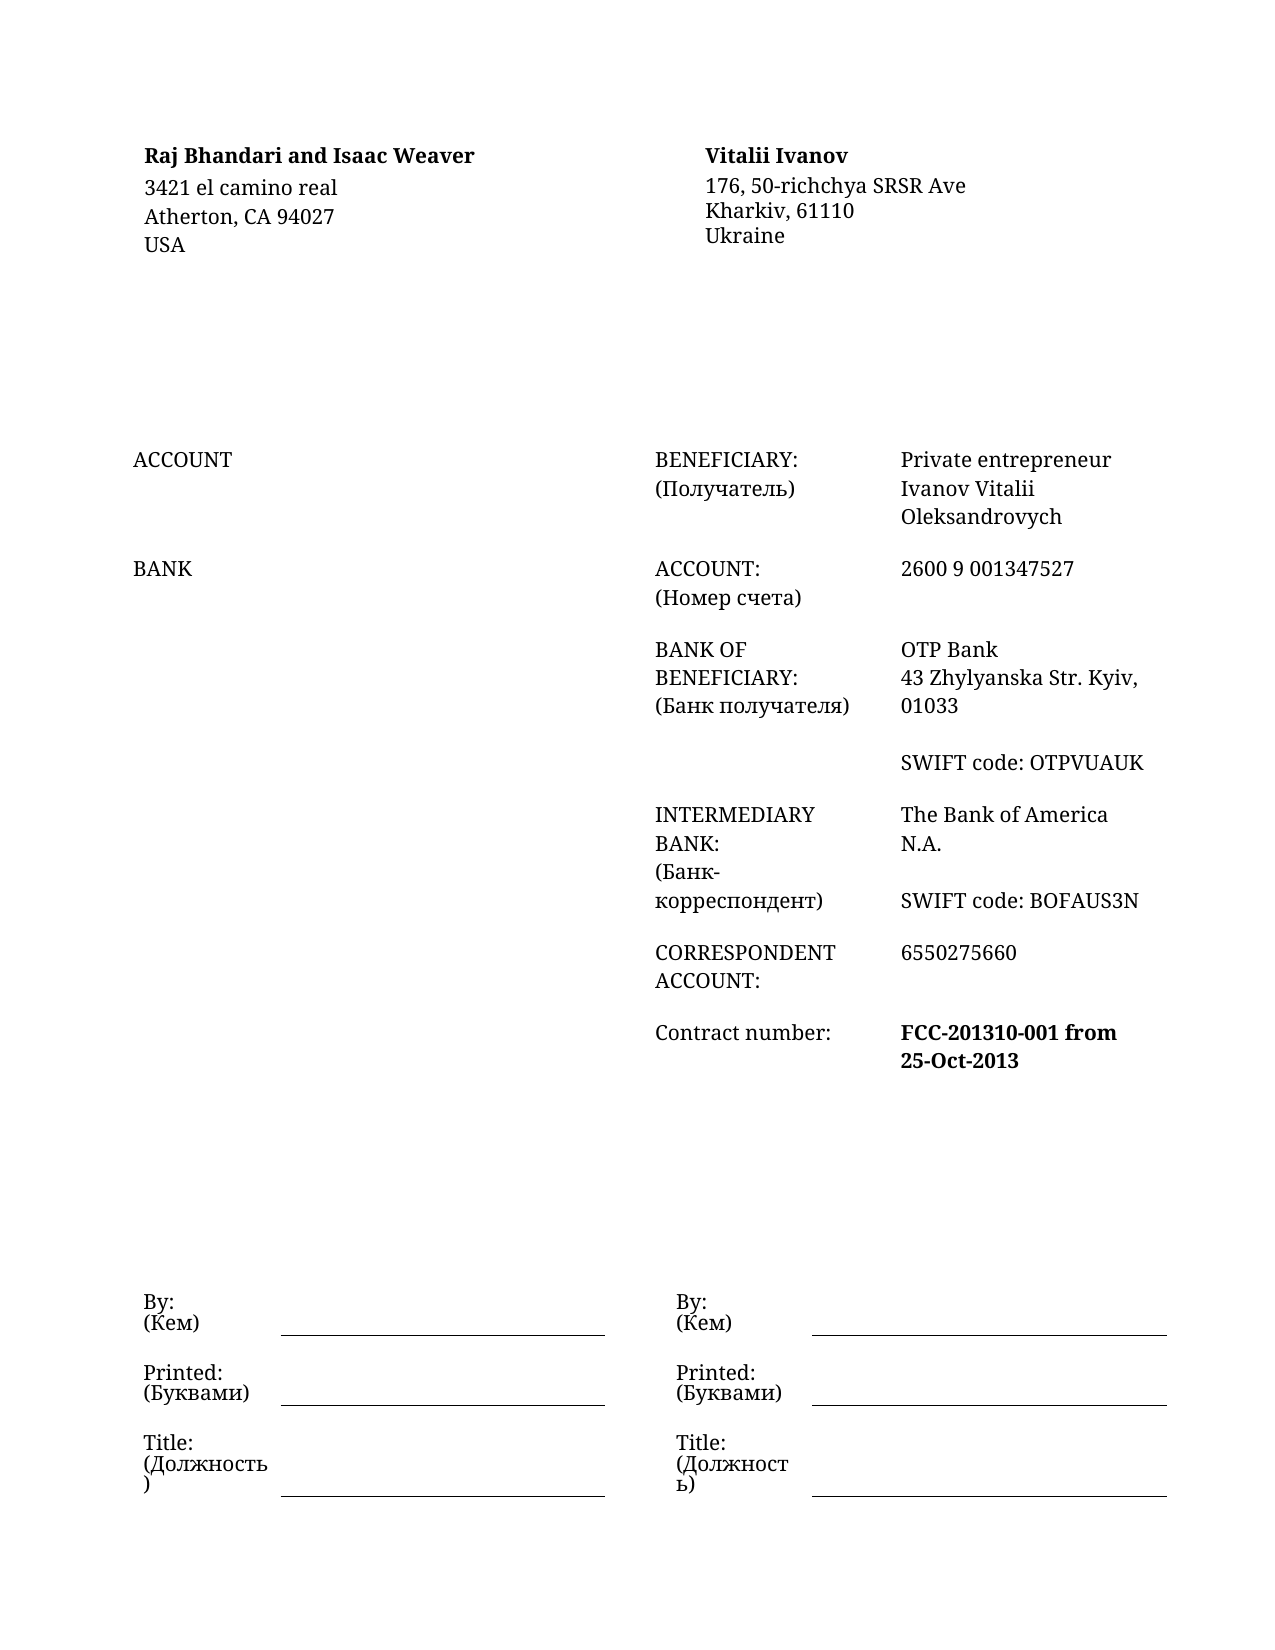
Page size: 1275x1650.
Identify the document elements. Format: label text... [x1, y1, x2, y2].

table_cell 3421 el camino real Atherton, CA 94027 USA [133, 174, 635, 259]
table_cell [281, 1265, 605, 1293]
table_cell [592, 543, 644, 623]
table_header [635, 143, 694, 173]
table_cell [132, 1335, 281, 1363]
table_cell [605, 1236, 664, 1264]
table_header [314, 434, 592, 543]
table_cell [665, 1265, 812, 1293]
table_header [592, 434, 644, 543]
table_cell 6550275660 [889, 926, 1157, 1006]
table_cell [605, 1335, 664, 1363]
table_cell [281, 1293, 605, 1335]
table_cell [592, 623, 644, 789]
table_header Vitalii Ivanov [694, 143, 1149, 173]
table_cell 2600 9 001347527 [889, 543, 1157, 623]
table_cell [605, 1265, 664, 1293]
table_cell 176, 50-richchya SRSR Ave Kharkiv, 61110 Ukraine [694, 174, 1149, 259]
table_cell [281, 1336, 605, 1363]
table_cell [132, 1496, 281, 1524]
table_header Private entrepreneur Ivanov Vitalii Oleksandrovych [889, 434, 1157, 543]
table_cell ACCOUNT: (Номер счета) [644, 543, 889, 623]
table_cell [281, 1434, 605, 1496]
table_cell By: (Кем) [132, 1293, 281, 1335]
table_header ACCOUNT [122, 434, 314, 543]
table_cell The Bank of America N.A. SWIFT code: BOFAUS3N [889, 789, 1157, 926]
table_header BENEFICIARY: (Получатель) [644, 434, 889, 543]
table_cell [122, 1006, 314, 1087]
table_cell [122, 789, 314, 926]
table_cell [132, 1208, 281, 1236]
table_cell [132, 1405, 281, 1433]
table_cell [665, 1496, 812, 1524]
table_cell [314, 1006, 592, 1087]
table_cell [314, 926, 592, 1006]
table_cell By: (Кем) [665, 1293, 812, 1335]
table_cell [132, 1265, 281, 1293]
table_cell [122, 926, 314, 1006]
table_cell [812, 1497, 1167, 1524]
table_cell [812, 1293, 1167, 1335]
table_cell BANK OF BENEFICIARY: (Банк получателя) [644, 623, 889, 789]
table_cell [665, 1405, 812, 1433]
table_cell [812, 1336, 1167, 1363]
table_cell [605, 1496, 664, 1524]
table_cell [665, 1335, 812, 1363]
table_header Raj Bhandari and Isaac Weaver [133, 143, 635, 173]
table_cell INTERMEDIARY BANK: (Банк-корреспондент) [644, 789, 889, 926]
table_cell OTP Bank 43 Zhylyanska Str. Kyiv, 01033 SWIFT code: OTPVUAUK [889, 623, 1157, 789]
table_cell [605, 1363, 664, 1405]
table_cell [665, 1208, 812, 1236]
table_cell [281, 1208, 605, 1236]
table_cell [812, 1208, 1167, 1236]
table_cell [605, 1293, 664, 1335]
table_header [605, 1187, 664, 1208]
table_cell [605, 1208, 664, 1236]
table_cell Printed: (Буквами) [665, 1363, 812, 1405]
table_cell [812, 1406, 1167, 1433]
table_cell [592, 926, 644, 1006]
table_cell [281, 1236, 605, 1264]
table_cell Printed: (Буквами) [132, 1363, 281, 1405]
table_cell [281, 1363, 605, 1405]
table_cell BANK [122, 543, 314, 623]
table_cell [281, 1406, 605, 1433]
table_cell Contract number: [644, 1006, 889, 1087]
table_cell FCС-201310-001 from 25-Oct-2013 [889, 1006, 1157, 1087]
table_cell CORRESPONDENT ACCOUNT: [644, 926, 889, 1006]
table_cell [665, 1236, 812, 1264]
table_cell [605, 1434, 664, 1496]
table_cell [281, 1497, 605, 1524]
table_cell [635, 174, 694, 259]
table_cell [605, 1405, 664, 1433]
table_cell [812, 1363, 1167, 1405]
table_cell Title: (Должность) [132, 1434, 281, 1496]
table_cell [314, 543, 592, 623]
table_cell [314, 789, 592, 926]
table_header [665, 1187, 1167, 1208]
table_cell [592, 1006, 644, 1087]
table_cell [812, 1265, 1167, 1293]
table_cell [812, 1236, 1167, 1264]
table_header [132, 1187, 605, 1208]
table_cell [314, 623, 592, 789]
table_cell [812, 1434, 1167, 1496]
table_cell [122, 623, 314, 789]
table_cell [132, 1236, 281, 1264]
table_cell [592, 789, 644, 926]
table_cell Title: (Должность) [665, 1434, 812, 1496]
